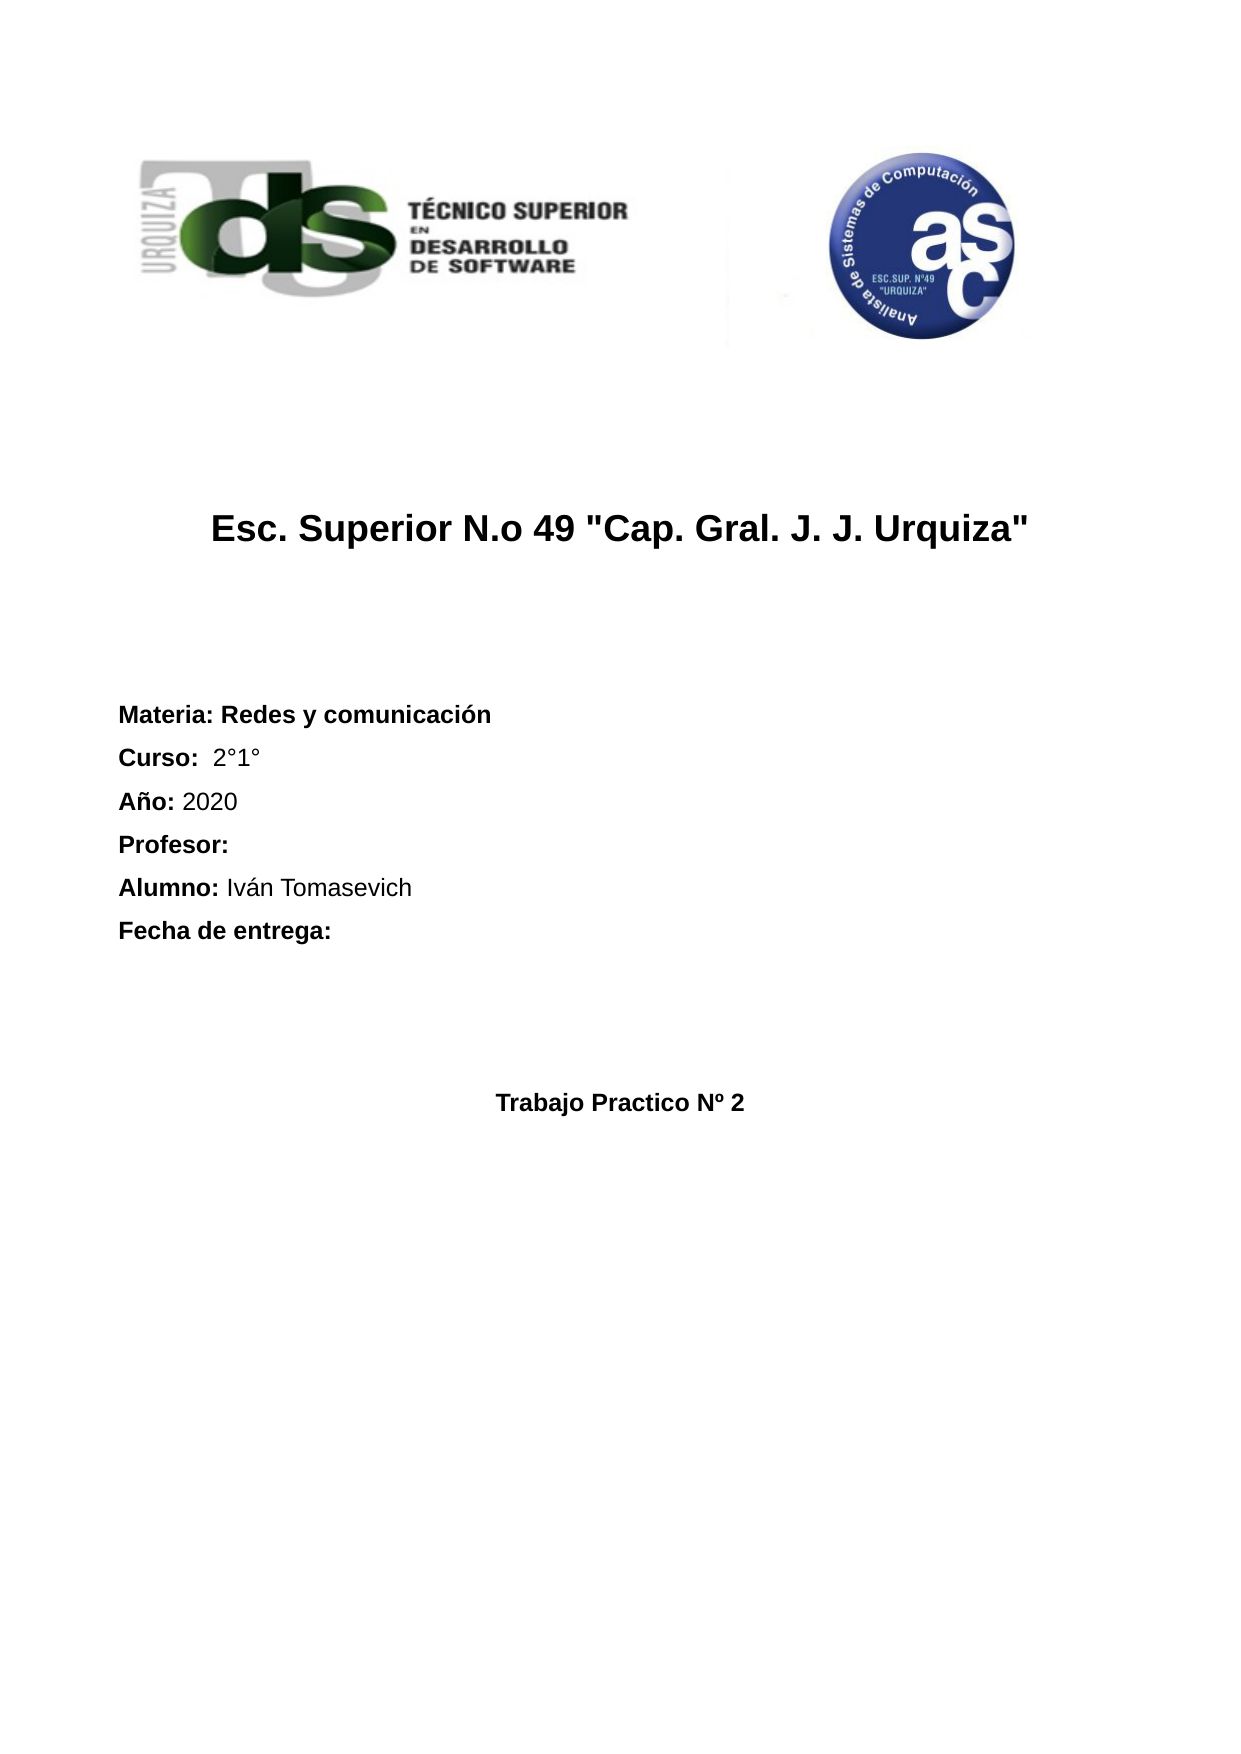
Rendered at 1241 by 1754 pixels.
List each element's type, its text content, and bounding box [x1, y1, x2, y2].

text Profesor: [118, 830, 1122, 858]
text Trabajo Practico Nº 2 [118, 1088, 1122, 1117]
text Alumno: Iván Tomasevich [118, 873, 1122, 902]
text Materia: Redes y comunicación [118, 700, 1122, 729]
text Esc. Superior N.o 49 "Cap. Gral. J. J. Urquiza" [118, 506, 1122, 549]
text Año: 2020 [118, 787, 1122, 815]
text Fecha de entrega: [118, 916, 1122, 945]
picture [123, 146, 644, 327]
text Curso: 2°1° [118, 743, 1122, 772]
